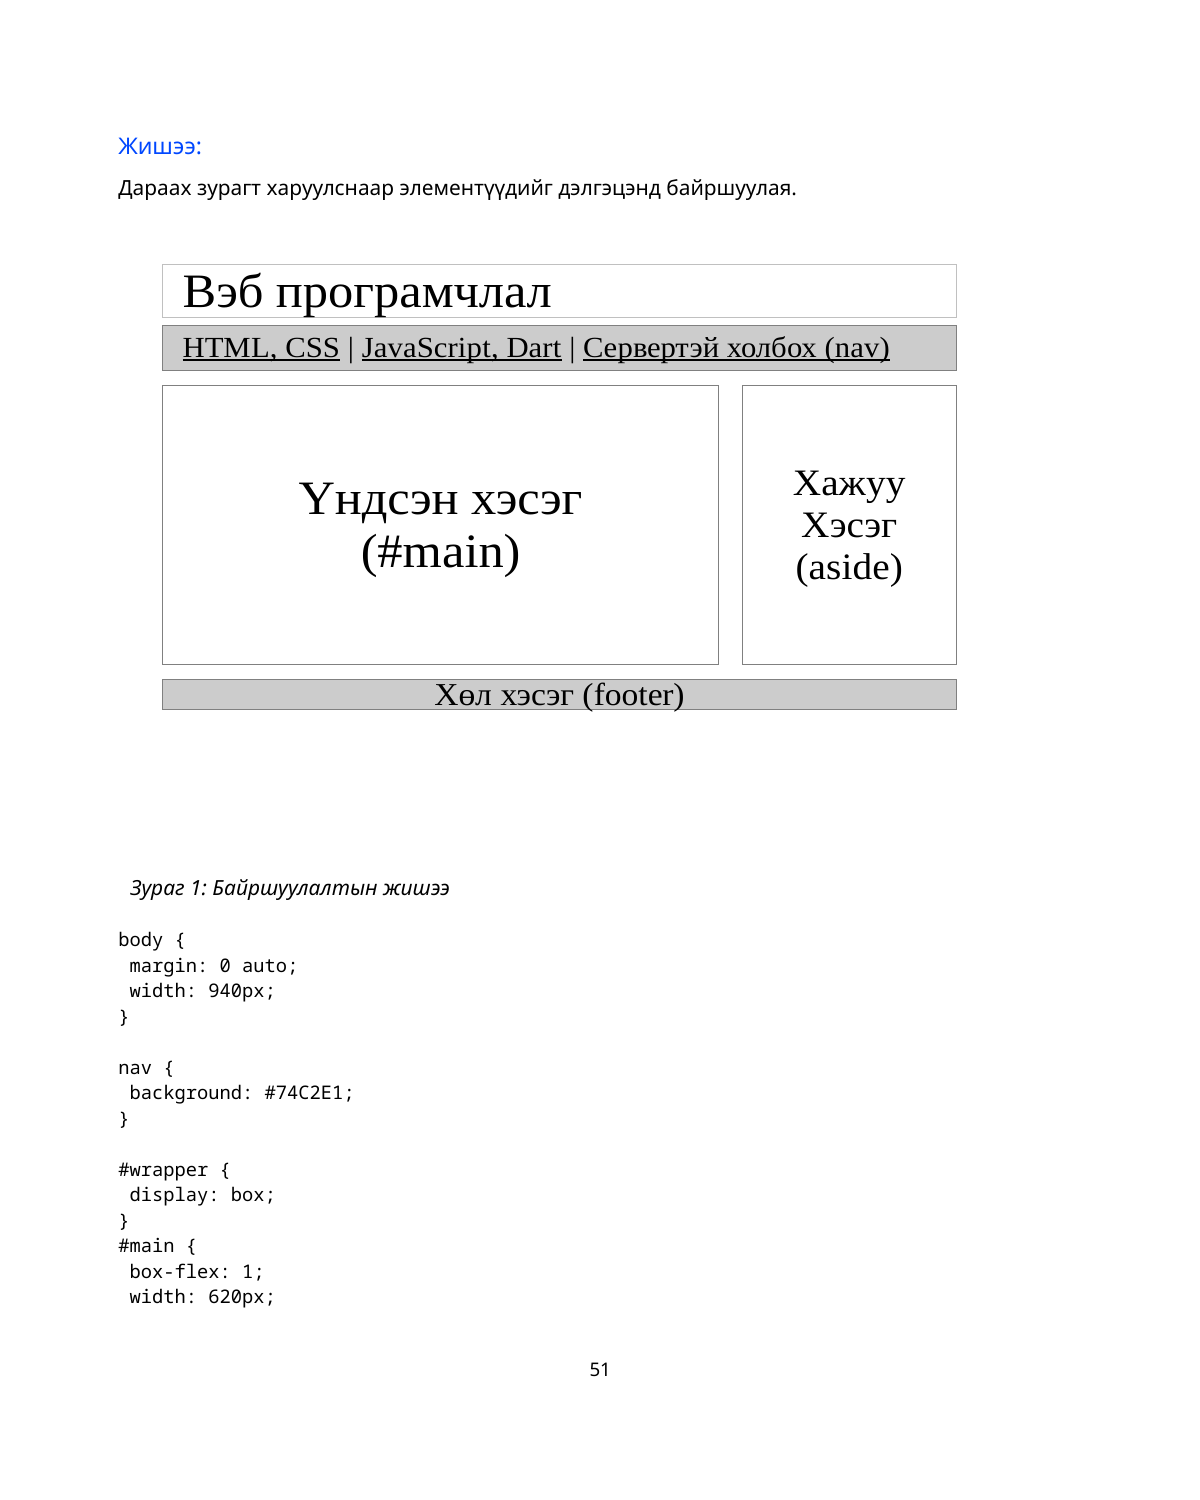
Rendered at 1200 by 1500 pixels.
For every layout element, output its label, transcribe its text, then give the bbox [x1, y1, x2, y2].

text box-flex: 1; [118, 1258, 1082, 1284]
text margin: 0 auto; [118, 952, 1082, 978]
text Дараах зурагт харуулснаар элементүүдийг дэлгэцэнд байршуулая. [118, 173, 1082, 201]
text #main { [118, 1233, 1082, 1258]
text nav { [118, 1054, 1082, 1080]
text background: #74C2E1; [118, 1080, 1082, 1105]
text #wrapper { [118, 1156, 1082, 1182]
text } [118, 1003, 1082, 1029]
text body { [118, 927, 1082, 952]
text display: box; [118, 1182, 1082, 1207]
text width: 620px; [118, 1284, 1082, 1309]
text width: 940px; [118, 978, 1082, 1003]
text } [118, 1207, 1082, 1233]
text } [118, 1105, 1082, 1131]
subtitle Жишээ: [118, 130, 1082, 161]
text Зураг 1: Байршуулалтын жишээ [130, 223, 1078, 901]
